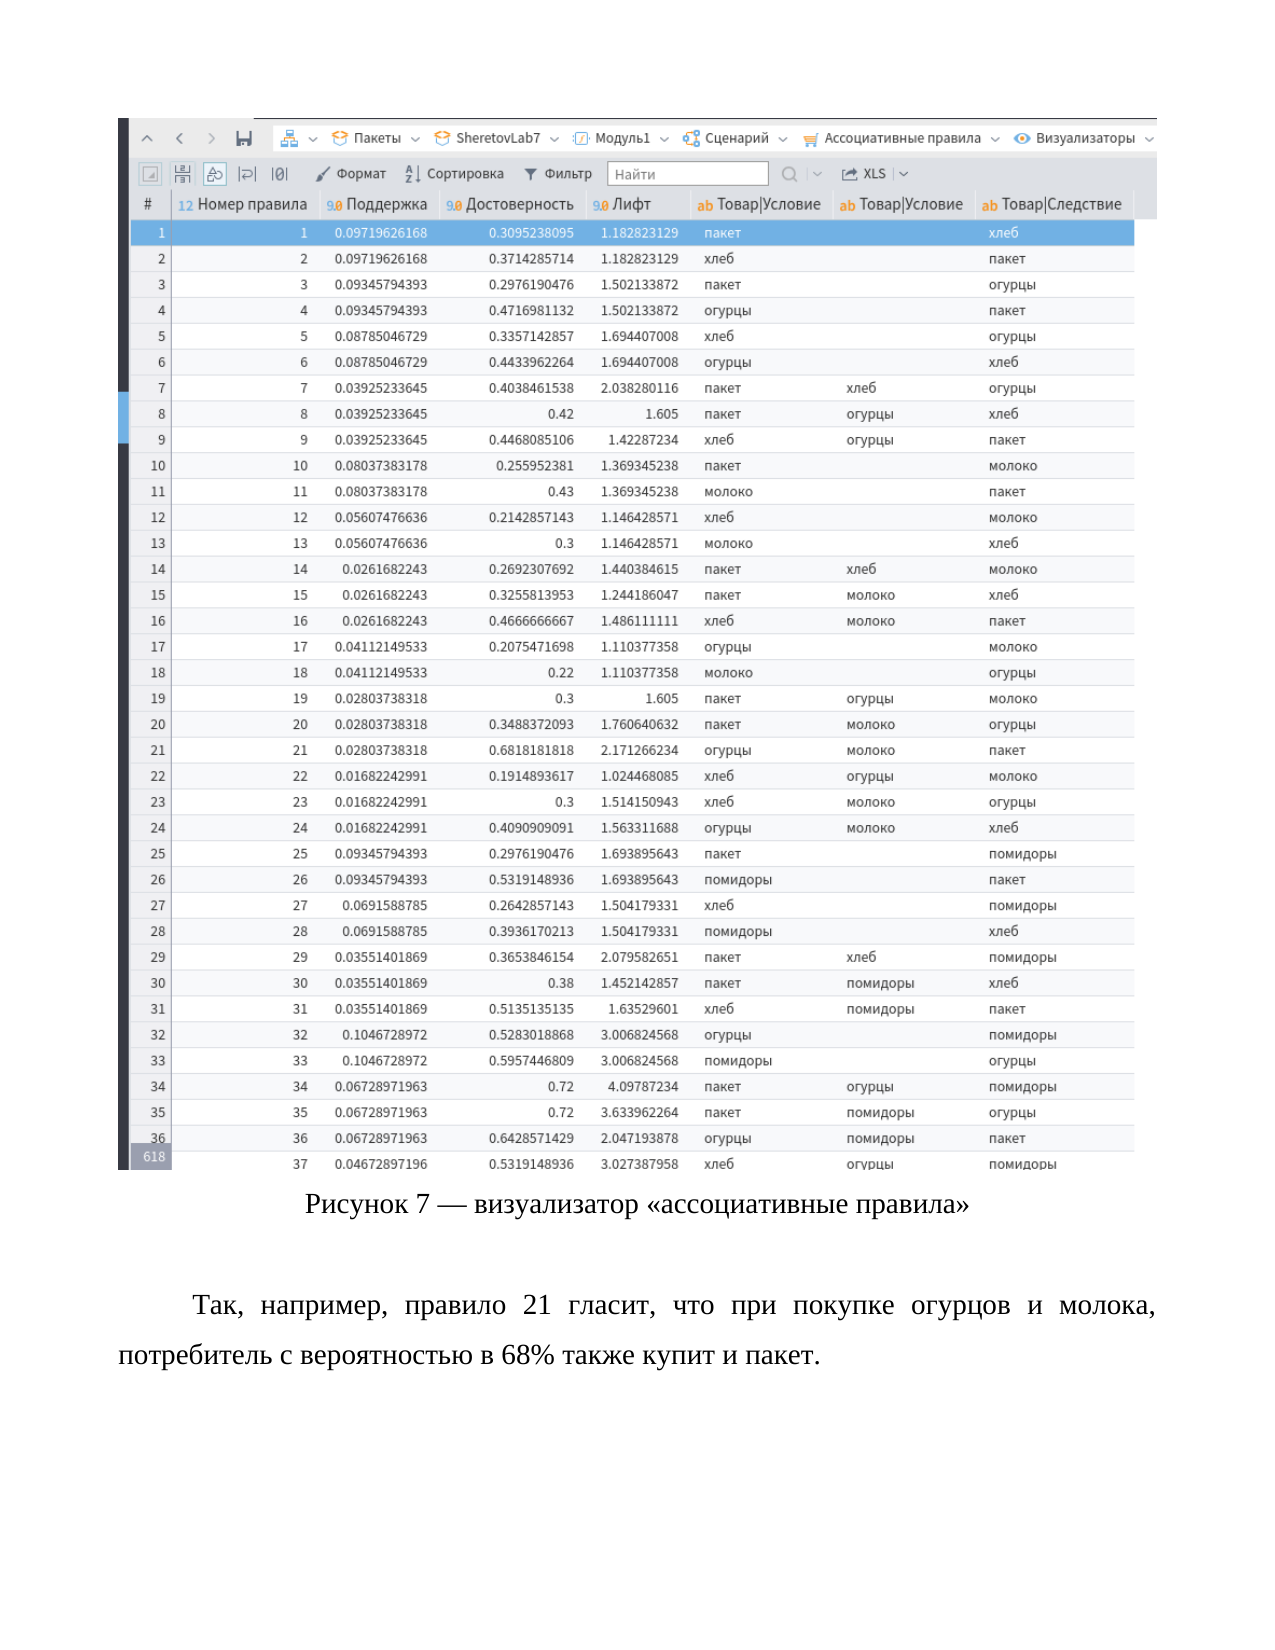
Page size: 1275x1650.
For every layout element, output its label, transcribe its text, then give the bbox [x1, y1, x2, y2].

text Рисунок 7 — визуализатор «ассоциативные правила» [118, 1170, 1157, 1220]
picture [118, 118, 1157, 1170]
text Так, например, правило 21 гласит, что при покупке огурцов и молока, потребитель с вероятностью в 68% также купит и пакет. [118, 1287, 1157, 1371]
